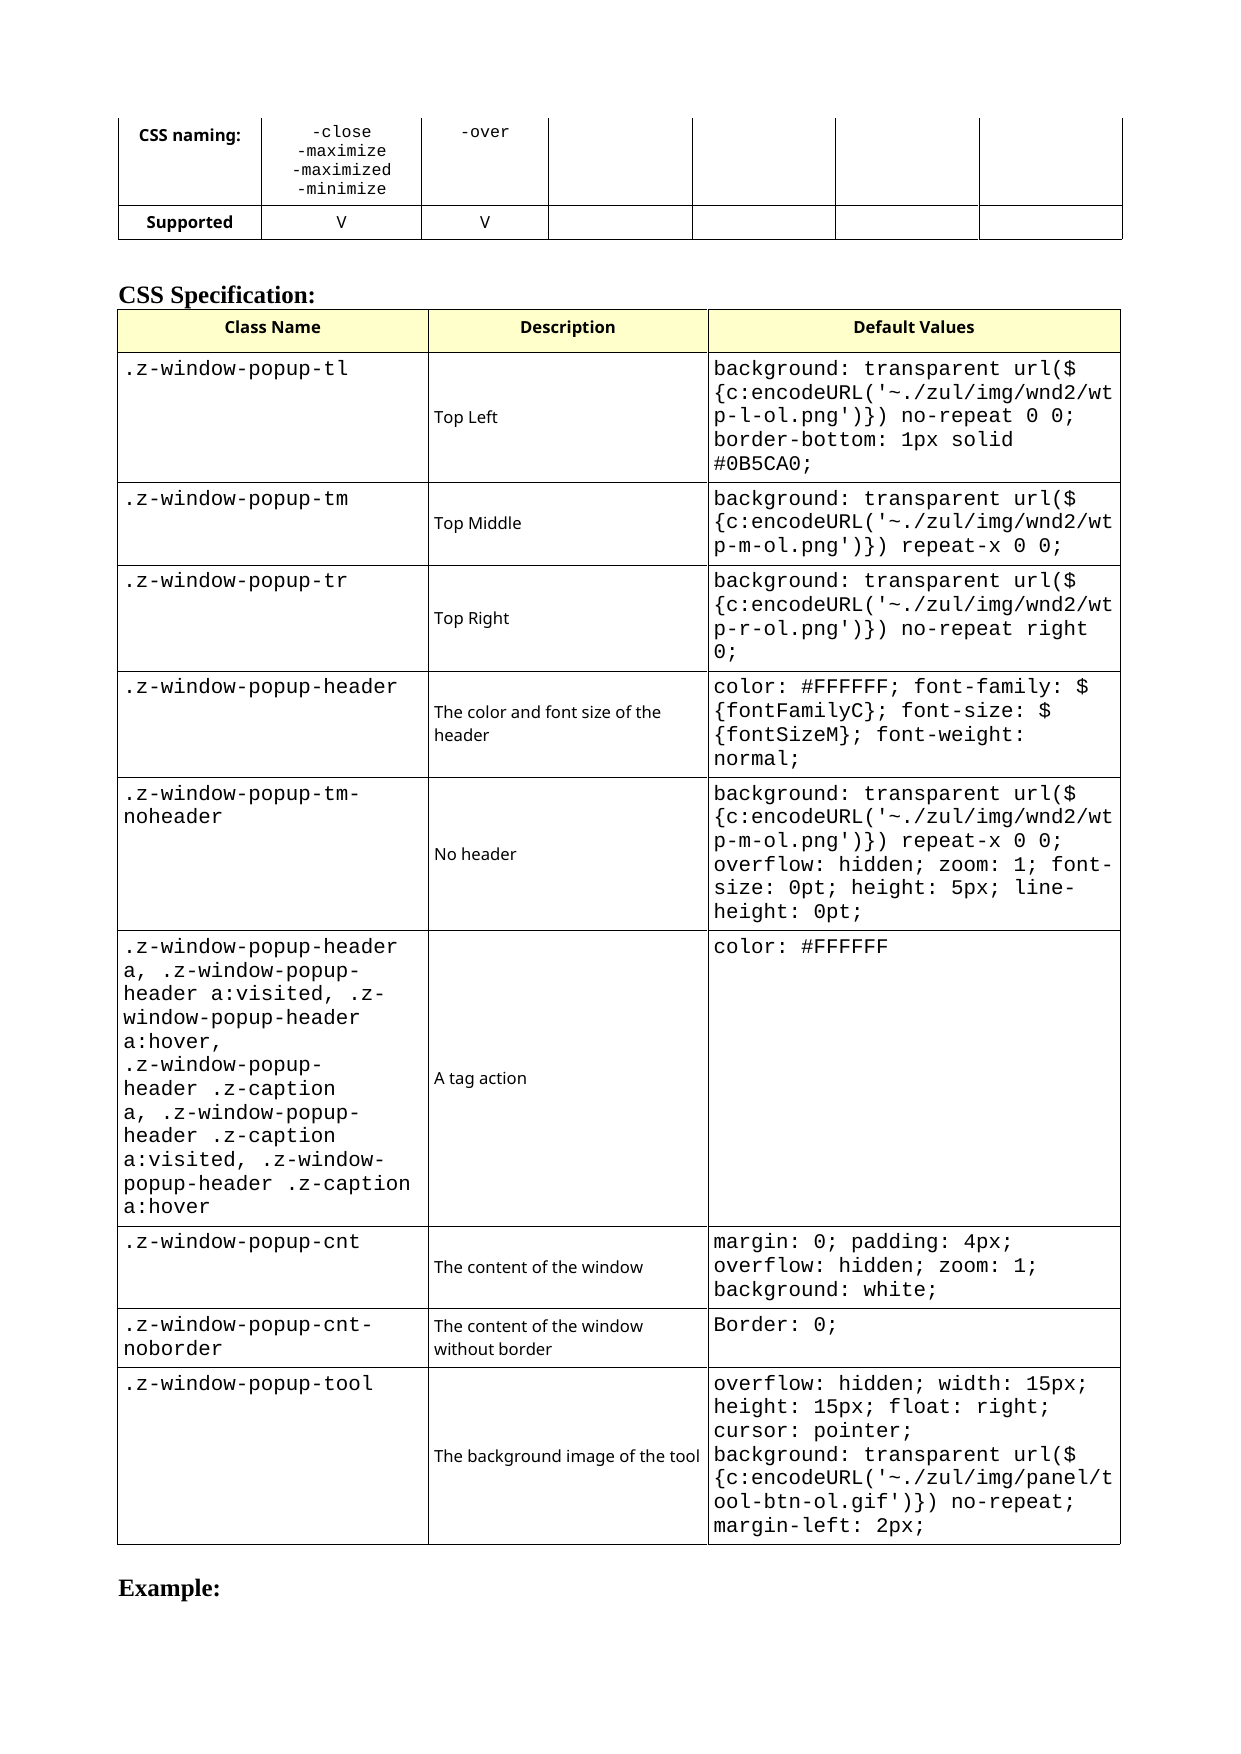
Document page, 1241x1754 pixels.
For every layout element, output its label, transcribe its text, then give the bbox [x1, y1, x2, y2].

table_cell The content of the window [429, 1227, 707, 1308]
table_header Default Values [709, 310, 1120, 352]
table_cell Top Middle [429, 483, 707, 565]
table_cell .z-window-popup-tool [118, 1368, 428, 1544]
table_cell [836, 206, 978, 239]
text Example: [118, 1573, 1122, 1602]
table_cell CSS naming: [119, 118, 261, 205]
table_cell Top Right [429, 566, 707, 671]
table_cell color: #FFFFFF [709, 931, 1120, 1226]
table_cell The color and font size of the header [429, 672, 707, 777]
table_cell .z-window-popup-header a, .z-window-popup-header a:visited, .z-window-popup-header a:hover, .z-window-popup-header .z-caption a, .z-window-popup-header .z-caption a:visited, .z-window-popup-header .z-caption a:hover [118, 931, 428, 1226]
table_cell V [262, 206, 421, 239]
table_cell [980, 118, 1122, 205]
table_cell No header [429, 778, 707, 930]
table_cell background: transparent url(${c:encodeURL('~./zul/img/wnd2/wtp-m-ol.png')}) repeat-x 0 0; [709, 483, 1120, 565]
table_cell .z-window-popup-cnt-noborder [118, 1309, 428, 1367]
table_cell The content of the window without border [429, 1309, 707, 1367]
table_header Class Name [118, 310, 428, 352]
table_cell [693, 206, 835, 239]
table_cell [549, 206, 692, 239]
table_header Description [429, 310, 707, 352]
table_cell background: transparent url(${c:encodeURL('~./zul/img/wnd2/wtp-r-ol.png')}) no-repeat right 0; [709, 566, 1120, 671]
table_cell .z-window-popup-tm-noheader [118, 778, 428, 930]
table_cell -over [422, 118, 548, 205]
table_cell .z-window-popup-header [118, 672, 428, 777]
table_cell [836, 118, 978, 205]
table_cell Top Left [429, 353, 707, 482]
table_cell [980, 206, 1122, 239]
table_cell background: transparent url(${c:encodeURL('~./zul/img/wnd2/wtp-m-ol.png')}) repeat-x 0 0; overflow: hidden; zoom: 1; font-size: 0pt; height: 5px; line-height: 0pt; [709, 778, 1120, 930]
text CSS Specification: [118, 281, 1122, 309]
table_cell margin: 0; padding: 4px; overflow: hidden; zoom: 1; background: white; [709, 1227, 1120, 1308]
table_cell color: #FFFFFF; font-family: ${fontFamilyC}; font-size: ${fontSizeM}; font-weight: normal; [709, 672, 1120, 777]
table_cell [549, 118, 692, 205]
table_cell The background image of the tool [429, 1368, 707, 1544]
table_cell V [422, 206, 548, 239]
table_cell -close -maximize -maximized -minimize [262, 118, 421, 205]
table_cell A tag action [429, 931, 707, 1226]
table_cell .z-window-popup-tl [118, 353, 428, 482]
table_cell .z-window-popup-tr [118, 566, 428, 671]
table_cell Supported [119, 206, 261, 239]
table_cell overflow: hidden; width: 15px; height: 15px; float: right; cursor: pointer; background: transparent url(${c:encodeURL('~./zul/img/panel/tool-btn-ol.gif')}) no-repeat; margin-left: 2px; [709, 1368, 1120, 1544]
table_cell background: transparent url(${c:encodeURL('~./zul/img/wnd2/wtp-l-ol.png')}) no-repeat 0 0; border-bottom: 1px solid #0B5CA0; [709, 353, 1120, 482]
table_cell .z-window-popup-cnt [118, 1227, 428, 1308]
table_cell .z-window-popup-tm [118, 483, 428, 565]
table_cell [693, 118, 835, 205]
table_cell Border: 0; [709, 1309, 1120, 1367]
